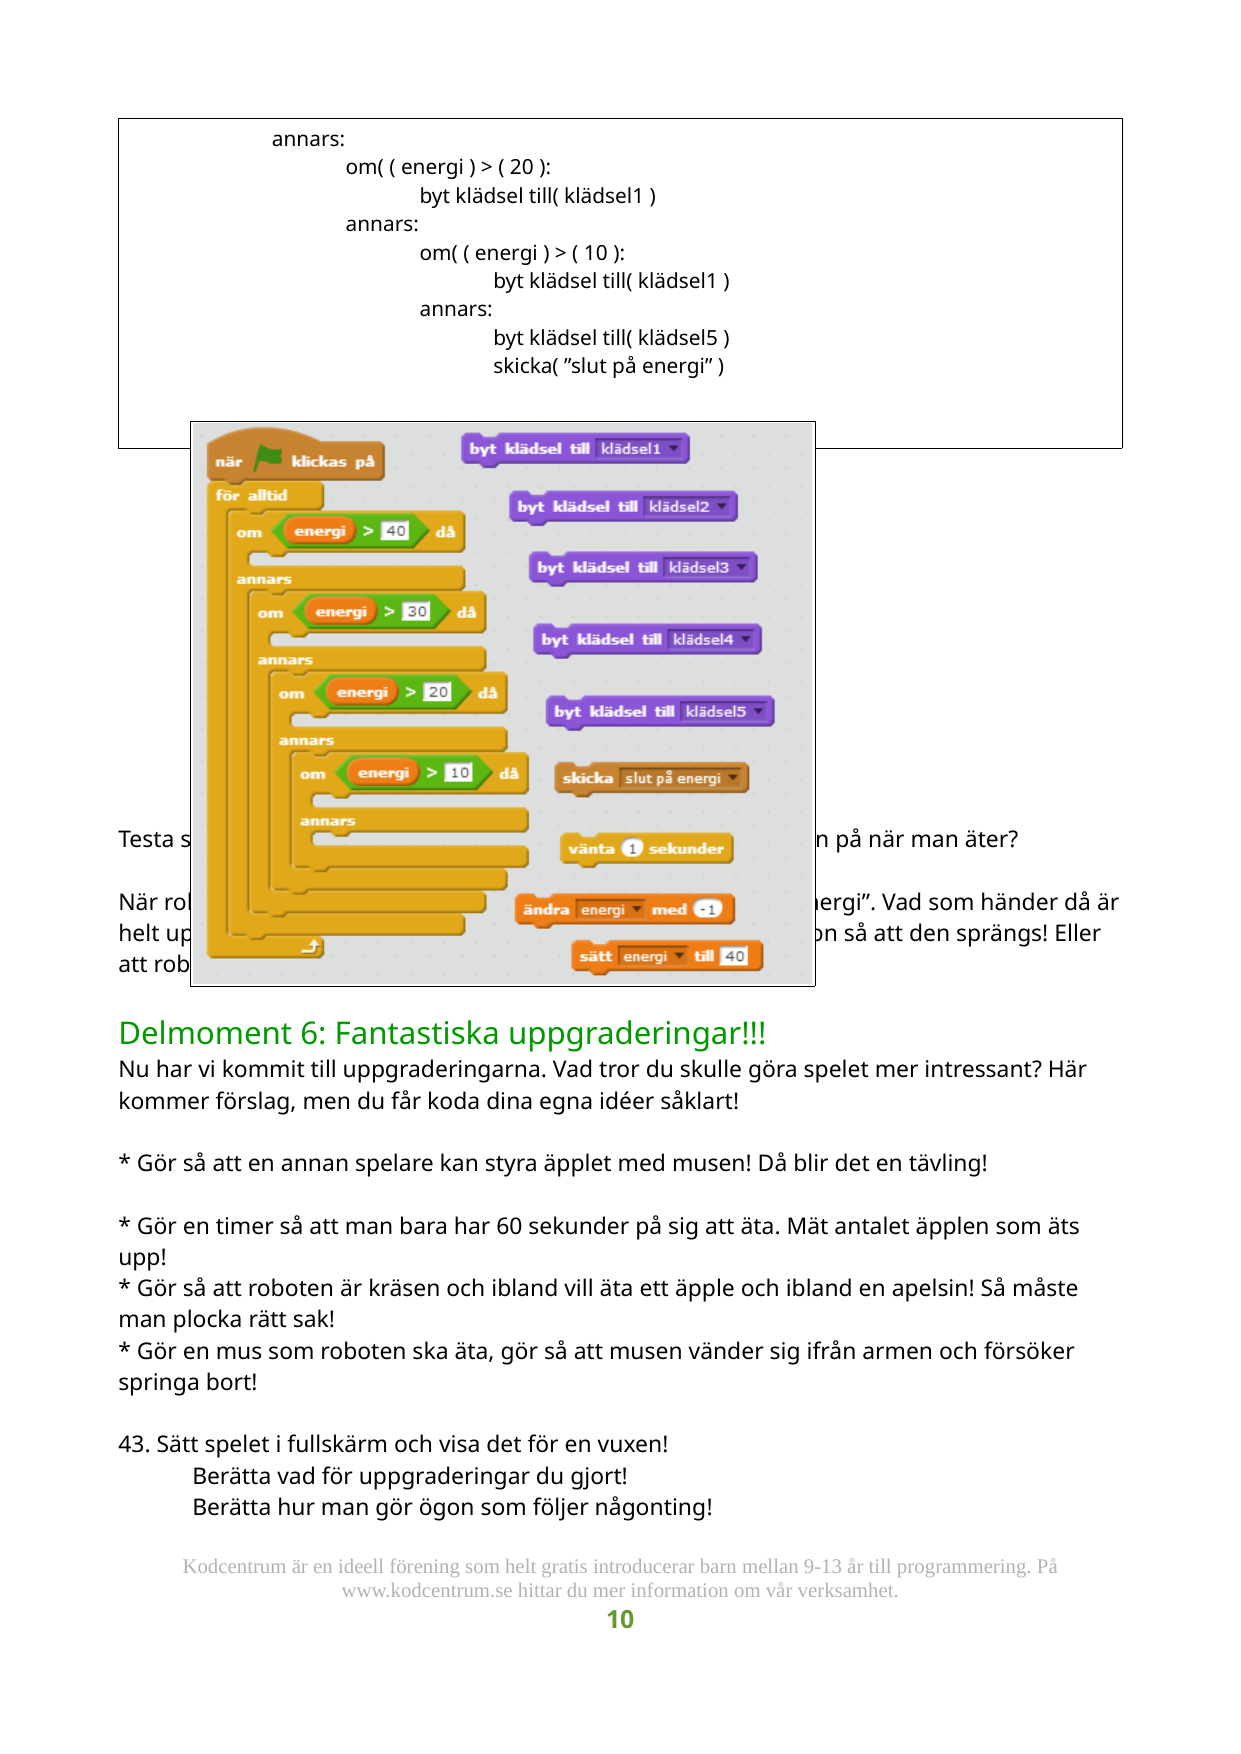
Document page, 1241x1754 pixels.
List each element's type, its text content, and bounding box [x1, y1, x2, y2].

text * Gör så att roboten är kräsen och ibland vill äta ett äpple och ibland en apelsin! Så måste man plocka rätt sak! [118, 1272, 1122, 1334]
text * Gör en timer så att man bara har 60 sekunder på sig att äta. Mät antalet äpplen som äts upp! [118, 1209, 1122, 1272]
text Testa spelet och se om energimätaren ändras med tiden. Fylls den på när man äter? [118, 823, 190, 854]
text * Gör en mus som roboten ska äta, gör så att musen vänder sig ifrån armen och försöker springa bort! [118, 1334, 1122, 1397]
text * Gör så att en annan spelare kan styra äpplet med musen! Då blir det en tävling! [118, 1147, 1122, 1178]
text Berätta vad för uppgraderingar du gjort! [118, 1459, 1122, 1491]
text Nu har vi kommit till uppgraderingarna. Vad tror du skulle göra spelet mer intressant? Här kommer förslag, men du får koda dina egna idéer såklart! [118, 1053, 1122, 1116]
picture [193, 423, 813, 984]
text När roboten får slut på energi så skickas meddelandet ”slut på energi”. Vad som händer då är helt upp till dig! Du kan göra så att roboten kör igång en animation så att den sprängs! Eller att roboten säger något roligt! [816, 886, 1122, 979]
text Delmoment 6: Fantastiska uppgraderingar!!! [118, 1011, 1122, 1053]
table_header annars: om( ( energi ) > ( 20 ): byt klädsel till( klädsel1 ) annars: om( ( energi ) > ( 10 ): byt klädsel till( klädsel1 ) annars: byt klädsel till( klädsel5 ) skicka( ”slut på energi” ) [119, 119, 1122, 448]
text Testa spelet och se om energimätaren ändras med tiden. Fylls den på när man äter? [816, 823, 1122, 854]
text När roboten får slut på energi så skickas meddelandet ”slut på energi”. Vad som händer då är helt upp till dig! Du kan göra så att roboten kör igång en animation så att den sprängs! Eller att roboten säger något roligt! [118, 886, 190, 979]
text Berätta hur man gör ögon som följer någonting! [118, 1491, 1122, 1522]
text 43. Sätt spelet i fullskärm och visa det för en vuxen! [118, 1428, 1122, 1459]
